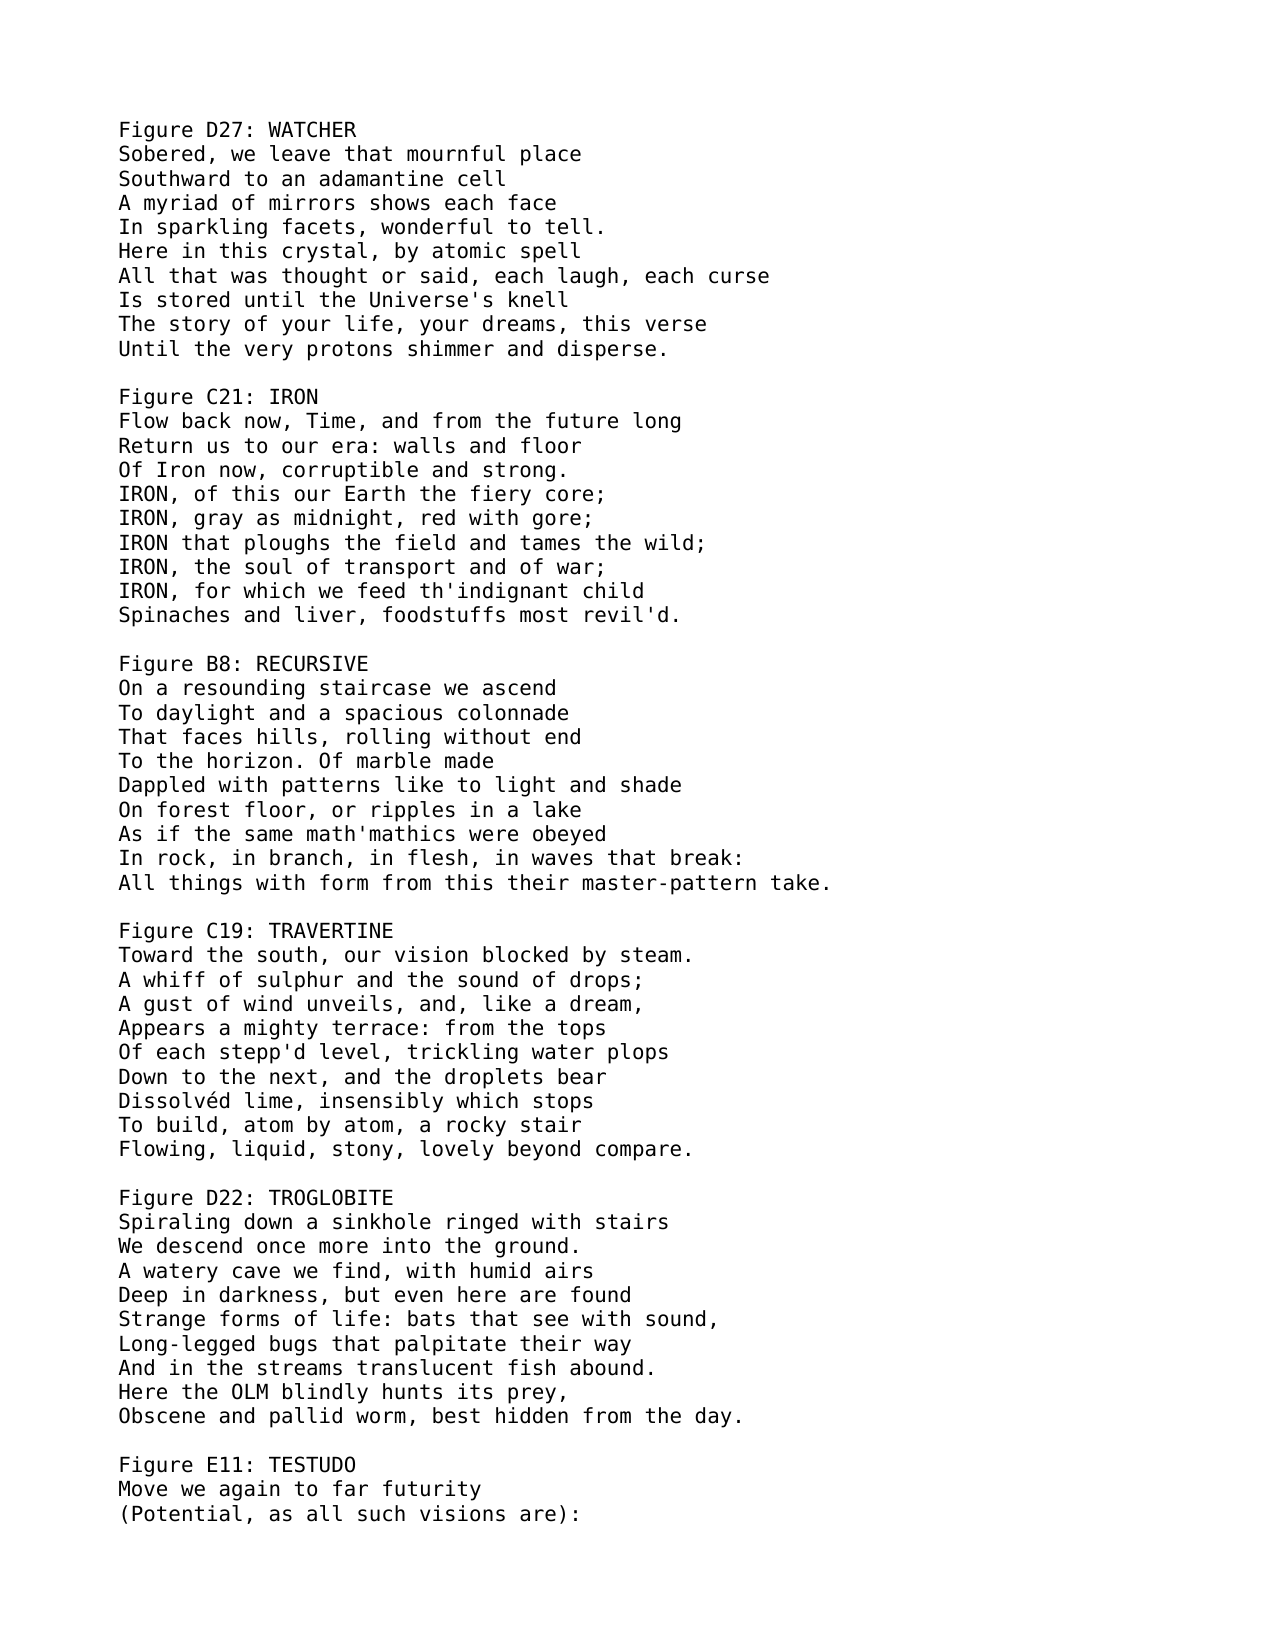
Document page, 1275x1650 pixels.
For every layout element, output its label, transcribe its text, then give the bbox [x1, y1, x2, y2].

text In rock, in branch, in flesh, in waves that break: [118, 846, 1157, 871]
text A gust of wind unveils, and, like a dream, [118, 992, 1157, 1016]
text Dissolvéd lime, insensibly which stops [118, 1089, 1157, 1113]
text Until the very protons shimmer and disperse. [118, 337, 1157, 361]
text Down to the next, and the droplets bear [118, 1065, 1157, 1089]
text Spinaches and liver, foodstuffs most revil'd. [118, 603, 1157, 628]
text Long-legged bugs that palpitate their way [118, 1332, 1157, 1356]
text Strange forms of life: bats that see with sound, [118, 1307, 1157, 1332]
text Toward the south, our vision blocked by steam. [118, 943, 1157, 968]
text IRON, of this our Earth the fiery core; [118, 482, 1157, 506]
text Spiraling down a sinkhole ringed with stairs [118, 1210, 1157, 1234]
text On forest floor, or ripples in a lake [118, 798, 1157, 822]
text Deep in darkness, but even here are found [118, 1283, 1157, 1307]
text We descend once more into the ground. [118, 1234, 1157, 1259]
text (Potential, as all such visions are): [118, 1502, 1157, 1526]
text Of each stepp'd level, trickling water plops [118, 1040, 1157, 1065]
text As if the same math'mathics were obeyed [118, 822, 1157, 846]
text Sobered, we leave that mournful place [118, 142, 1157, 167]
text IRON, for which we feed th'indignant child [118, 579, 1157, 603]
text That faces hills, rolling without end [118, 725, 1157, 749]
text Flowing, liquid, stony, lovely beyond compare. [118, 1137, 1157, 1162]
text Here in this crystal, by atomic spell [118, 239, 1157, 264]
text Southward to an adamantine cell [118, 167, 1157, 191]
text Figure C21: IRON [118, 385, 1157, 409]
text In sparkling facets, wonderful to tell. [118, 215, 1157, 239]
text On a resounding staircase we ascend [118, 676, 1157, 701]
text To daylight and a spacious colonnade [118, 701, 1157, 725]
text And in the streams translucent fish abound. [118, 1356, 1157, 1380]
text Dappled with patterns like to light and shade [118, 773, 1157, 798]
text Figure D22: TROGLOBITE [118, 1186, 1157, 1210]
text IRON, gray as midnight, red with gore; [118, 506, 1157, 531]
text IRON, the soul of transport and of war; [118, 555, 1157, 579]
text IRON that ploughs the field and tames the wild; [118, 531, 1157, 555]
text Move we again to far futurity [118, 1477, 1157, 1502]
text All things with form from this their master-pattern take. [118, 871, 1157, 895]
text Figure B8: RECURSIVE [118, 652, 1157, 676]
text Figure C19: TRAVERTINE [118, 919, 1157, 943]
text To build, atom by atom, a rocky stair [118, 1113, 1157, 1137]
text The story of your life, your dreams, this verse [118, 312, 1157, 337]
text Here the OLM blindly hunts its prey, [118, 1380, 1157, 1404]
text Of Iron now, corruptible and strong. [118, 458, 1157, 482]
text All that was thought or said, each laugh, each curse [118, 264, 1157, 288]
text Appears a mighty terrace: from the tops [118, 1016, 1157, 1040]
text Is stored until the Universe's knell [118, 288, 1157, 312]
text A whiff of sulphur and the sound of drops; [118, 968, 1157, 992]
text Figure E11: TESTUDO [118, 1453, 1157, 1477]
text Flow back now, Time, and from the future long [118, 409, 1157, 434]
text Figure D27: WATCHER [118, 118, 1157, 142]
text Return us to our era: walls and floor [118, 434, 1157, 458]
text A watery cave we find, with humid airs [118, 1259, 1157, 1283]
text To the horizon. Of marble made [118, 749, 1157, 773]
text Obscene and pallid worm, best hidden from the day. [118, 1404, 1157, 1429]
text A myriad of mirrors shows each face [118, 191, 1157, 215]
